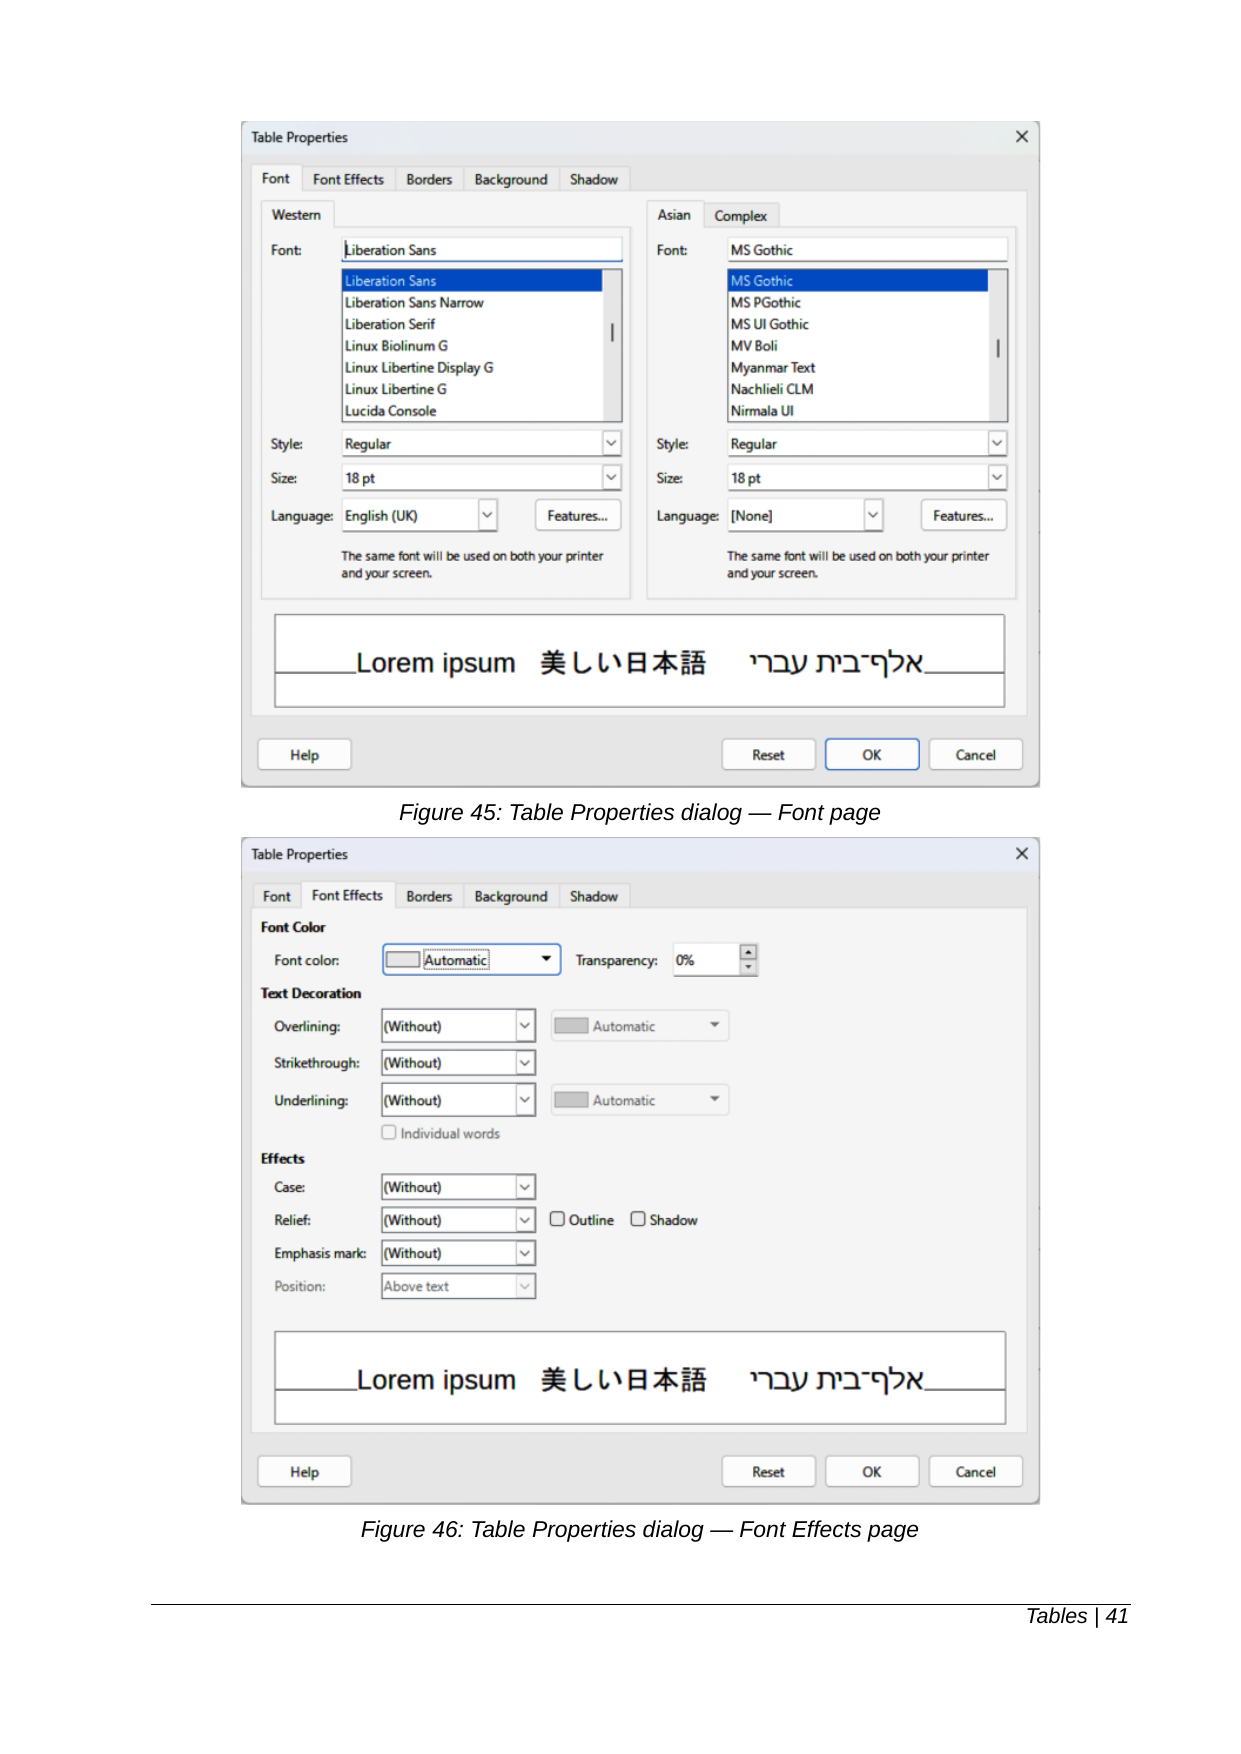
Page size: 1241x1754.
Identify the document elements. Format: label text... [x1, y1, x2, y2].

picture [241, 121, 1041, 788]
text Figure 45: Table Properties dialog — Font page [241, 800, 1041, 826]
picture [241, 837, 1041, 1505]
text Figure 46: Table Properties dialog — Font Effects page [241, 1517, 1041, 1542]
